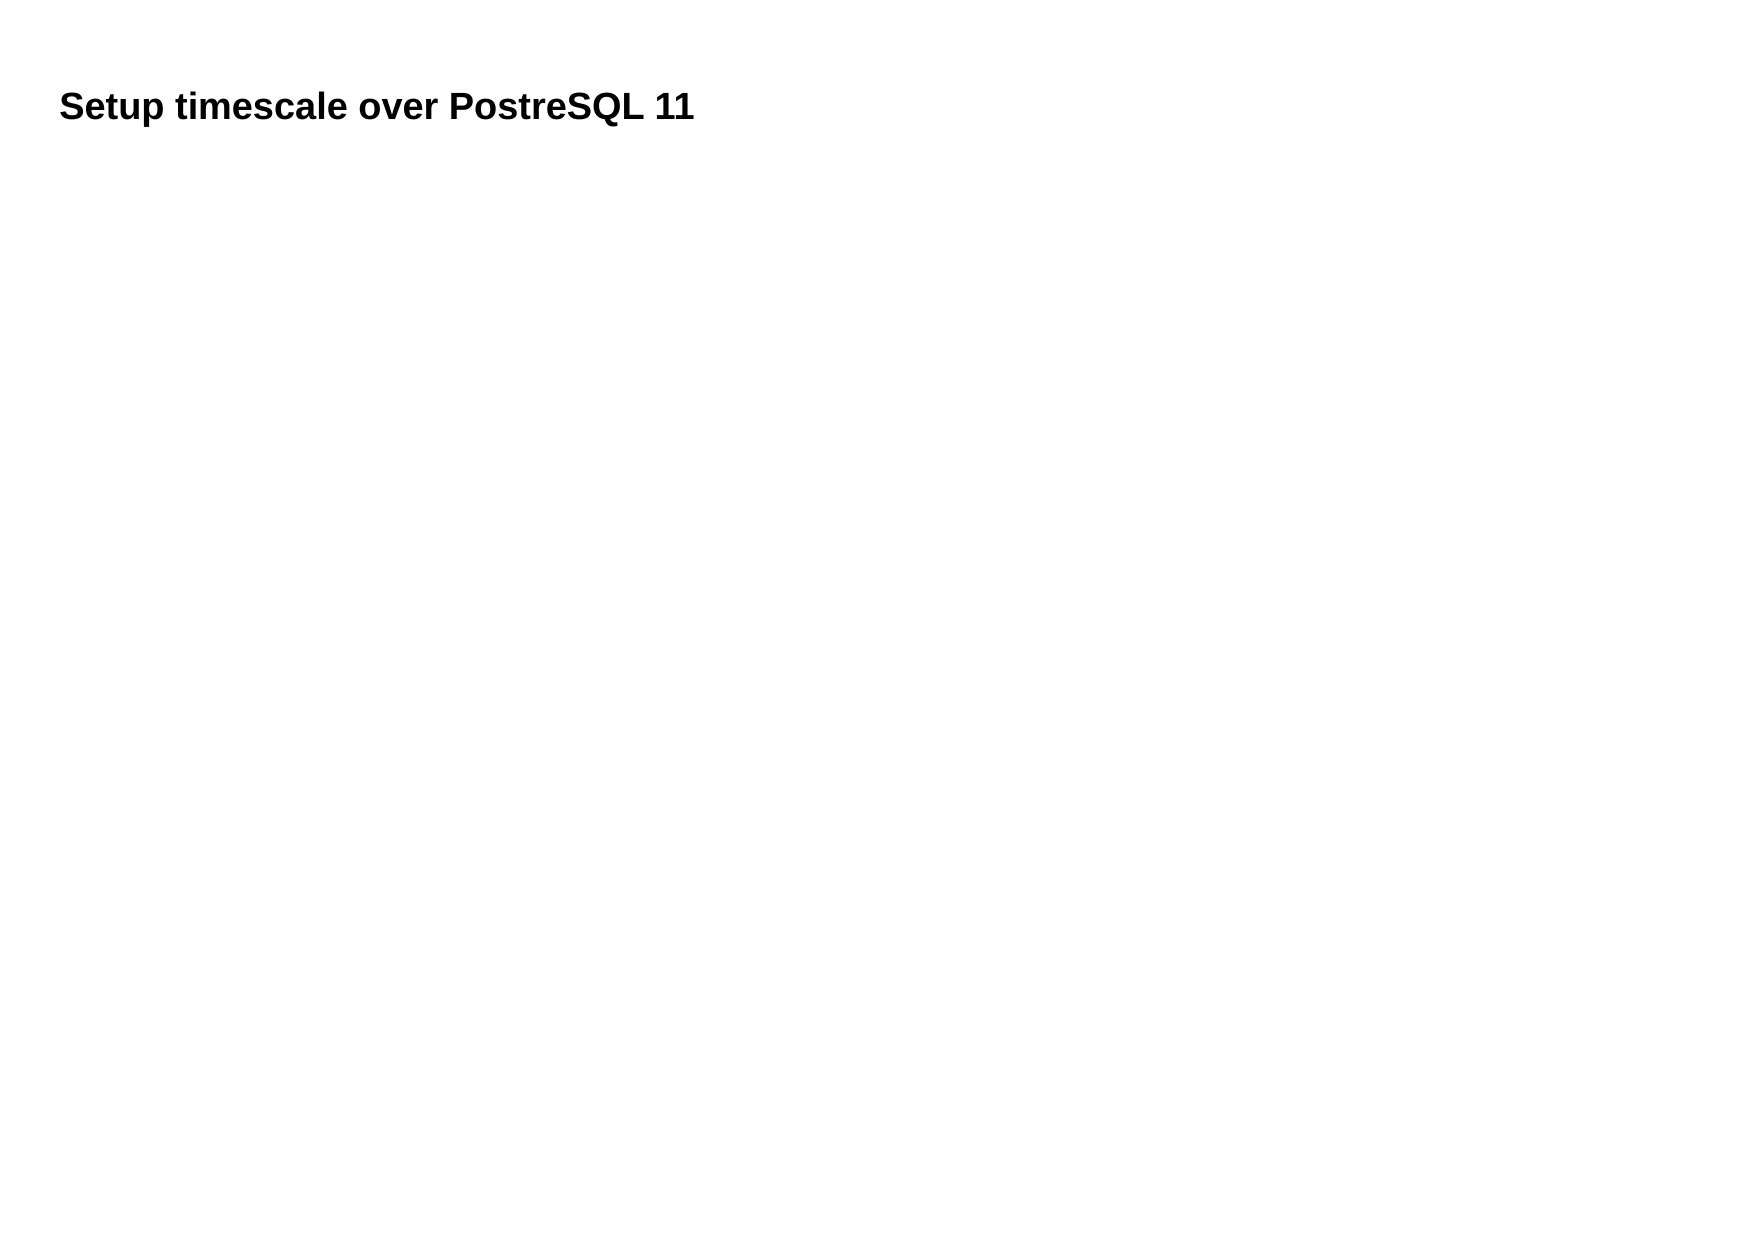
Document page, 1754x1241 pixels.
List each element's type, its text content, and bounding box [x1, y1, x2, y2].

subtitle Setup timescale over PostreSQL 11 [59, 84, 1695, 128]
